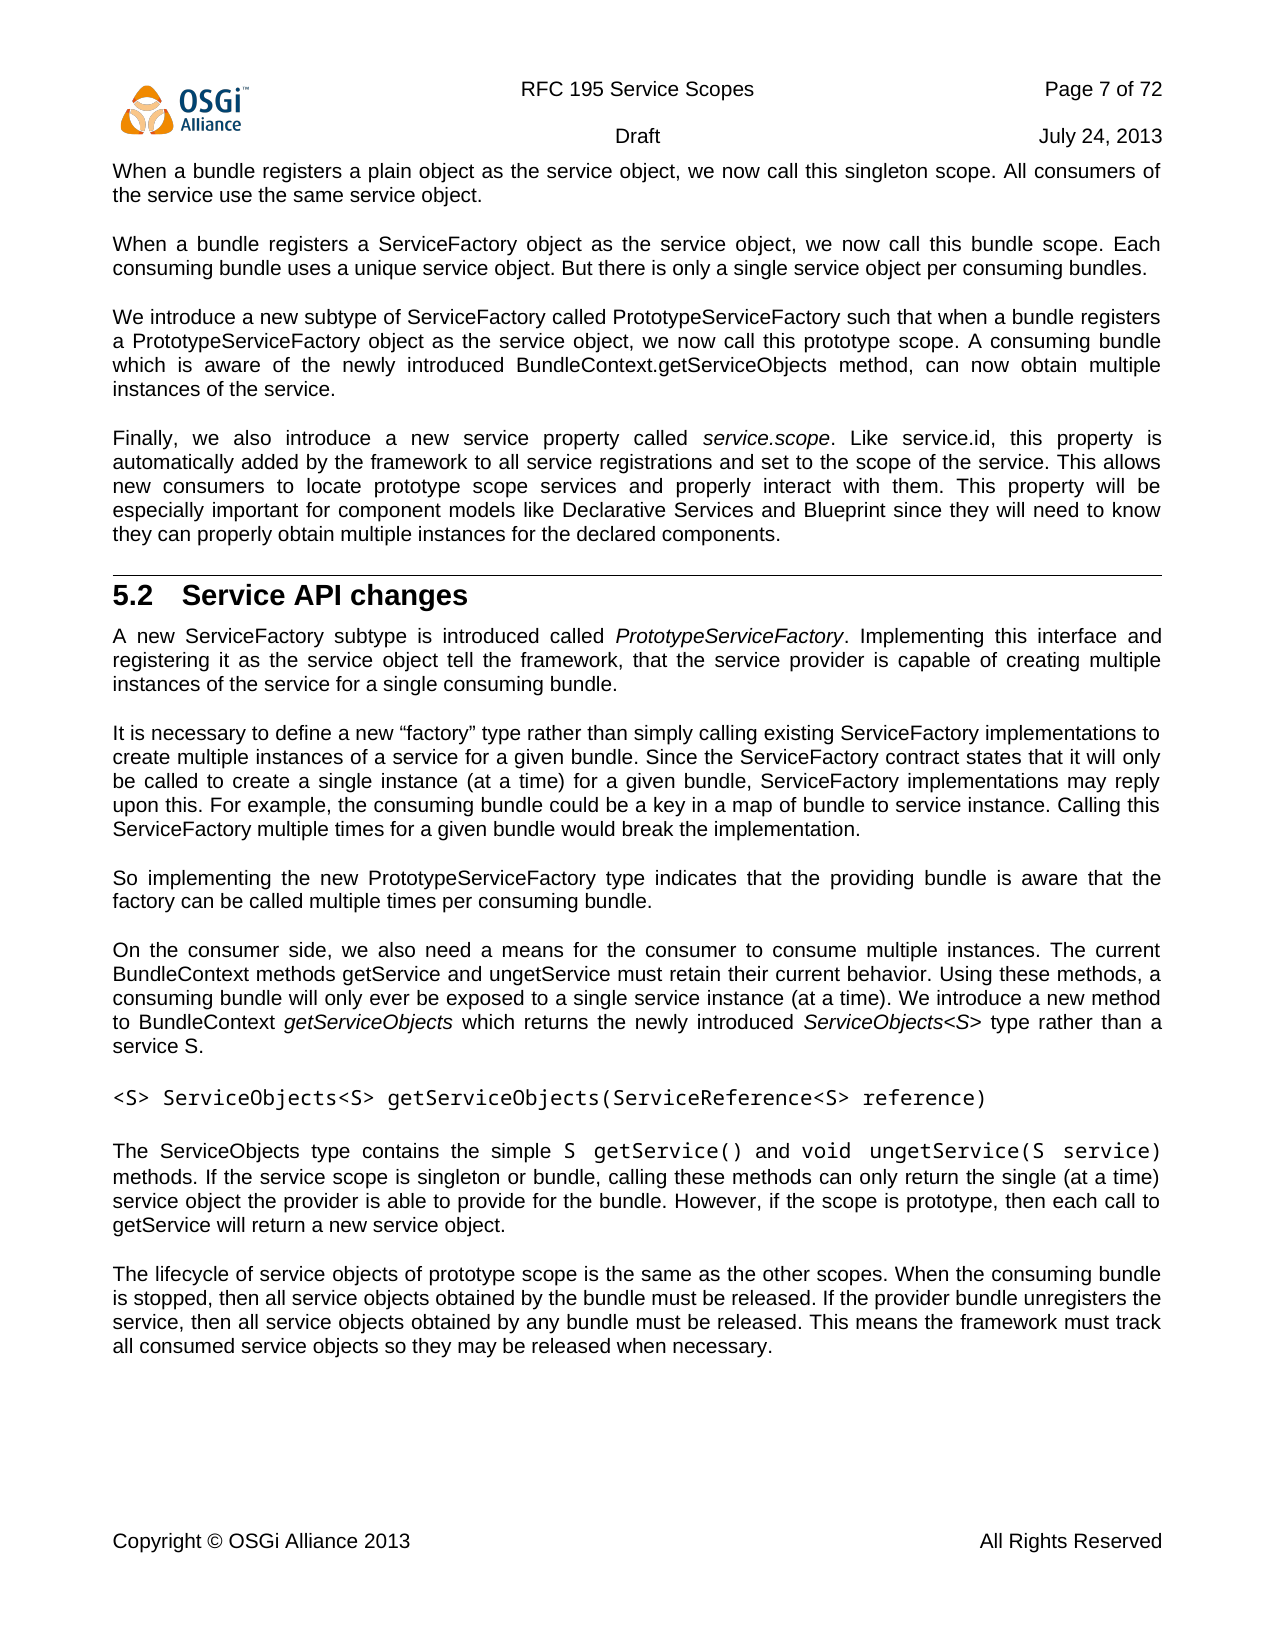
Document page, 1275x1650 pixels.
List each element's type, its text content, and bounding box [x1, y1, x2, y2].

text A new ServiceFactory subtype is introduced called PrototypeServiceFactory. Implementing this interface and registering it as the service object tell the framework, that the service provider is capable of creating multiple instances of the service for a single consuming bundle. [112, 624, 1162, 696]
text Finally, we also introduce a new service property called service.scope. Like service.id, this property is automatically added by the framework to all service registrations and set to the scope of the service. This allows new consumers to locate prototype scope services and properly interact with them. This property will be especially important for component models like Declarative Services and Blueprint since they will need to know they can properly obtain multiple instances for the declared components. [112, 426, 1162, 545]
text We introduce a new subtype of ServiceFactory called PrototypeServiceFactory such that when a bundle registers a PrototypeServiceFactory object as the service object, we now call this prototype scope. A consuming bundle which is aware of the newly introduced BundleContext.getServiceObjects method, can now obtain multiple instances of the service. [112, 305, 1162, 401]
text So implementing the new PrototypeServiceFactory type indicates that the providing bundle is aware that the factory can be called multiple times per consuming bundle. [112, 865, 1162, 913]
text On the consumer side, we also need a means for the consumer to consume multiple instances. The current BundleContext methods getService and ungetService must retain their current behavior. Using these methods, a consuming bundle will only ever be exposed to a single service instance (at a time). We introduce a new method to BundleContext getServiceObjects which returns the newly introduced ServiceObjects<S> type rather than a service S. [112, 938, 1162, 1058]
text <S> ServiceObjects<S> getServiceObjects(ServiceReference<S> reference) [112, 1083, 1162, 1112]
text When a bundle registers a ServiceFactory object as the service object, we now call this bundle scope. Each consuming bundle uses a unique service object. But there is only a single service object per consuming bundles. [112, 232, 1162, 280]
subtitle Service API changes [112, 576, 1162, 611]
text The ServiceObjects type contains the simple S getService() and void ungetService(S service) methods. If the service scope is singleton or bundle, calling these methods can only return the single (at a time) service object the provider is able to provide for the bundle. However, if the scope is prototype, then each call to getService will return a new service object. [112, 1137, 1162, 1237]
text It is necessary to define a new “factory” type rather than simply calling existing ServiceFactory implementations to create multiple instances of a service for a given bundle. Since the ServiceFactory contract states that it will only be called to create a single instance (at a time) for a given bundle, ServiceFactory implementations may reply upon this. For example, the consuming bundle could be a key in a map of bundle to service instance. Calling this ServiceFactory multiple times for a given bundle would break the implementation. [112, 721, 1162, 840]
text When a bundle registers a plain object as the service object, we now call this singleton scope. All consumers of the service use the same service object. [112, 159, 1162, 207]
picture [113, 78, 257, 142]
text The lifecycle of service objects of prototype scope is the same as the other scopes. When the consuming bundle is stopped, then all service objects obtained by the bundle must be released. If the provider bundle unregisters the service, then all service objects obtained by any bundle must be released. This means the framework must track all consumed service objects so they may be released when necessary. [112, 1262, 1162, 1358]
